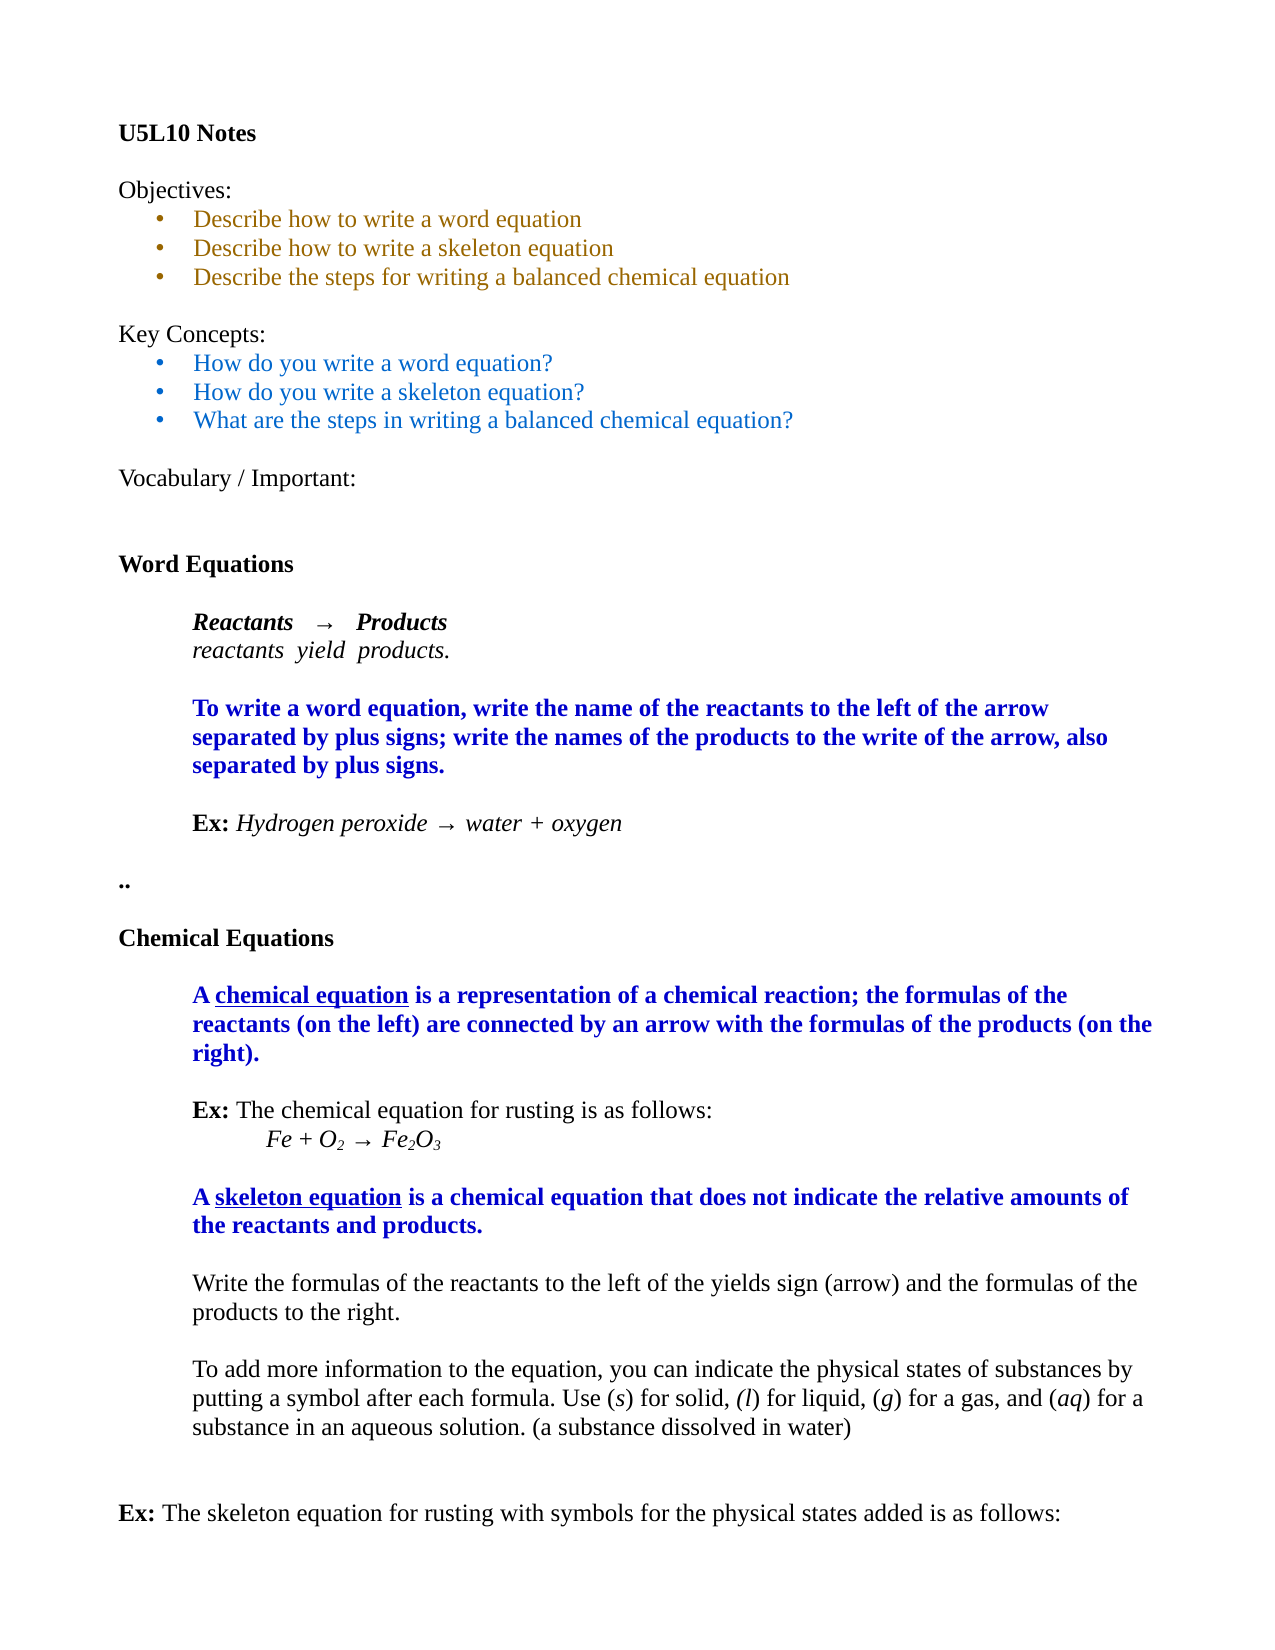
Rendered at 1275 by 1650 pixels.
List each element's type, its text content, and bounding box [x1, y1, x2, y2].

list How do you write a skeleton equation? [156, 377, 1157, 406]
text U5L10 Notes [118, 118, 1157, 147]
text A skeleton equation is a chemical equation that does not indicate the relative amounts of the reactants and products. [118, 1182, 1157, 1239]
text reactants yield products. [118, 636, 1157, 664]
text Reactants → Products [118, 607, 1157, 636]
list What are the steps in writing a balanced chemical equation? [156, 406, 1157, 434]
list Describe the steps for writing a balanced chemical equation [156, 262, 1157, 291]
text .. [118, 866, 1157, 894]
text Word Equations [118, 549, 1157, 578]
text To write a word equation, write the name of the reactants to the left of the arrow separated by plus signs; write the names of the products to the write of the arrow, also separated by plus signs. [118, 693, 1157, 779]
text Chemical Equations [118, 923, 1157, 952]
text Objectives: [118, 176, 1157, 204]
list Describe how to write a word equation [156, 204, 1157, 233]
text Ex: Hydrogen peroxide → water + oxygen [118, 808, 1157, 837]
text Vocabulary / Important: [118, 463, 1157, 492]
text Ex: The chemical equation for rusting is as follows: [118, 1096, 1157, 1124]
list Describe how to write a skeleton equation [156, 233, 1157, 262]
text Ex: The skeleton equation for rusting with symbols for the physical states added is as follows: [118, 1498, 1157, 1527]
text A chemical equation is a representation of a chemical reaction; the formulas of the reactants (on the left) are connected by an arrow with the formulas of the products (on the right). [118, 981, 1157, 1067]
list How do you write a word equation? [156, 348, 1157, 377]
text To add more information to the equation, you can indicate the physical states of substances by putting a symbol after each formula. Use (s) for solid, (l) for liquid, (g) for a gas, and (aq) for a substance in an aqueous solution. (a substance dissolved in water) [118, 1354, 1157, 1441]
text Write the formulas of the reactants to the left of the yields sign (arrow) and the formulas of the products to the right. [118, 1268, 1157, 1326]
text Key Concepts: [118, 319, 1157, 348]
text Fe + O2 → Fe2O3 [118, 1124, 1157, 1153]
